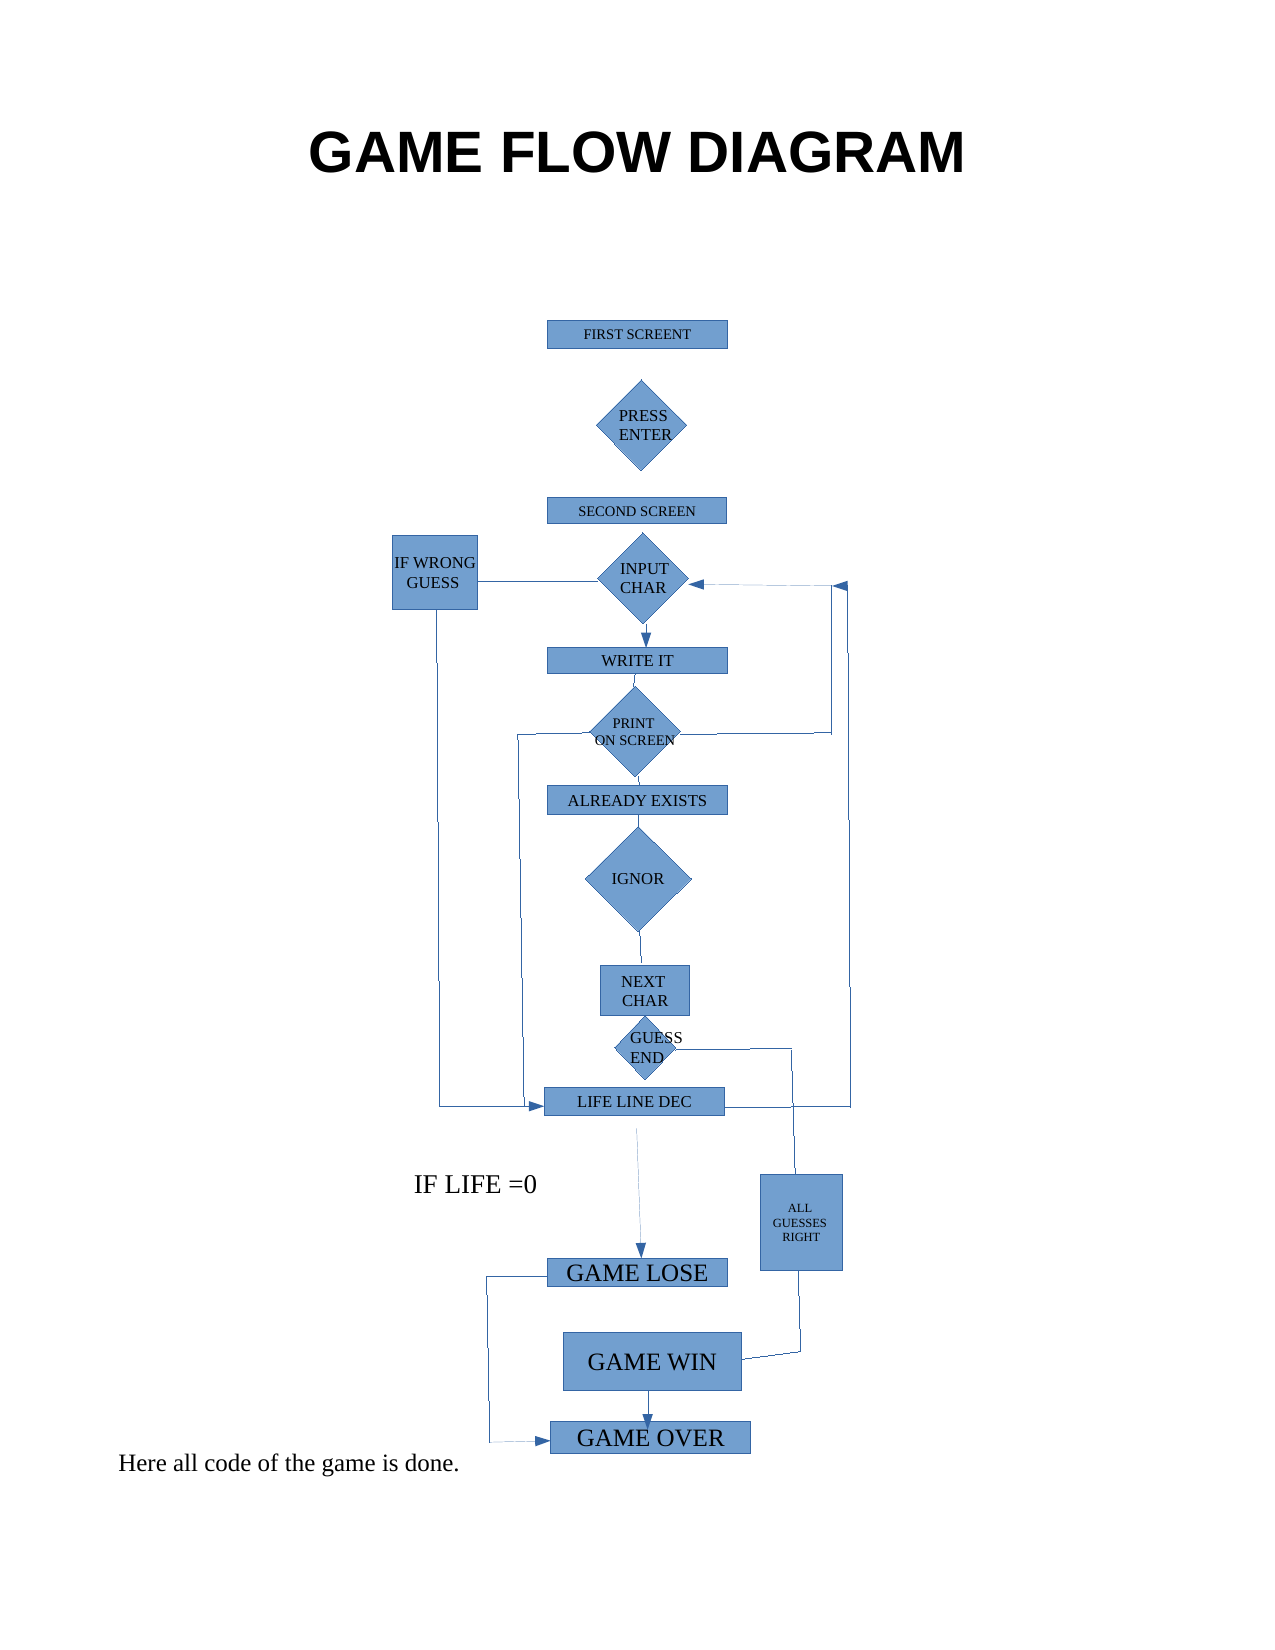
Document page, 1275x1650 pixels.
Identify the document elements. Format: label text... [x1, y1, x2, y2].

text [639, 1168, 795, 1199]
text Here all code of the game is done. [118, 1448, 1157, 1477]
text IF LIFE =0 [118, 1168, 639, 1199]
text [796, 1168, 1157, 1199]
subtitle GAME FLOW DIAGRAM [118, 118, 1157, 185]
